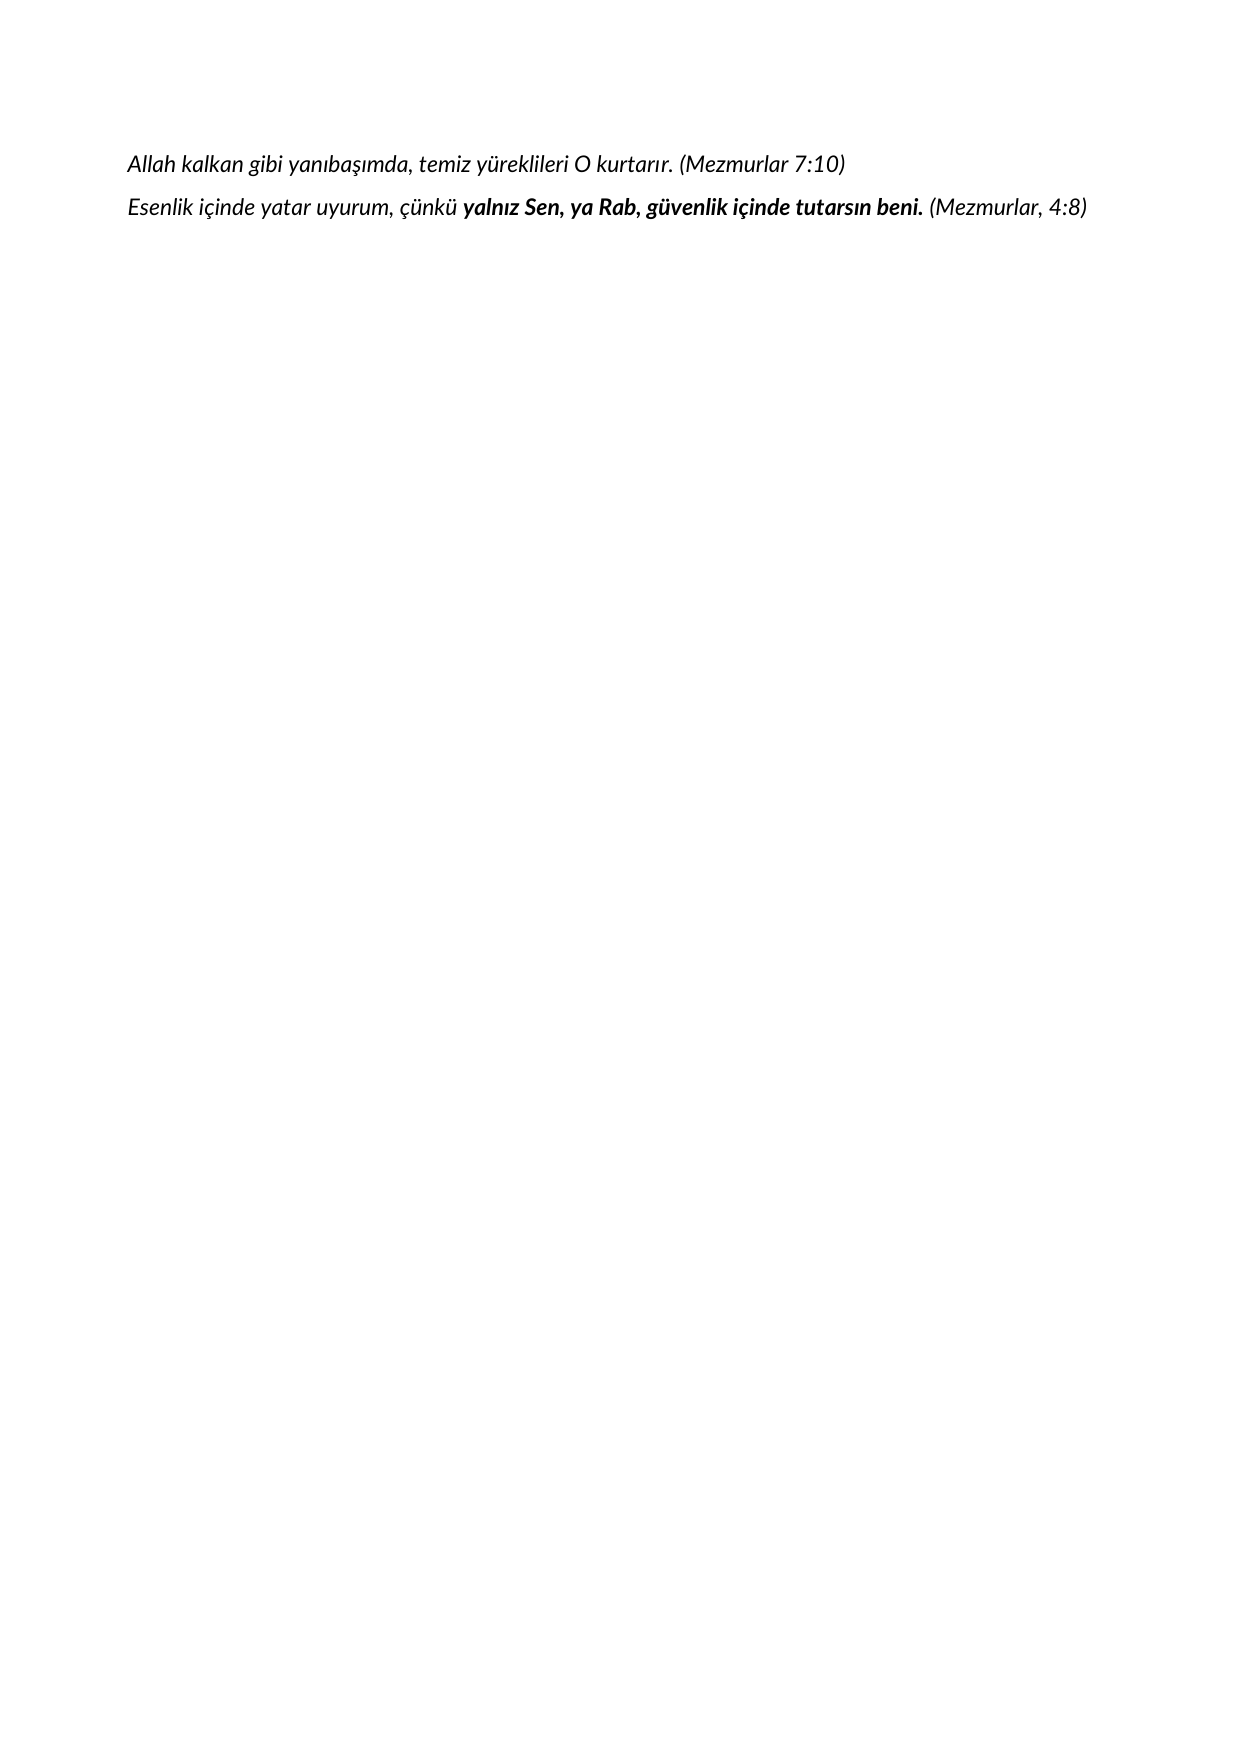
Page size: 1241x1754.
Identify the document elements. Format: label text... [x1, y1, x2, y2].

text Esenlik içinde yatar uyurum, çünkü yalnız Sen, ya Rab, güvenlik içinde tutarsın beni. (Mezmurlar, 4:8) [127, 193, 1143, 220]
text Allah kalkan gibi yanıbaşımda, temiz yüreklileri O kurtarır. (Mezmurlar 7:10) [127, 150, 1143, 177]
